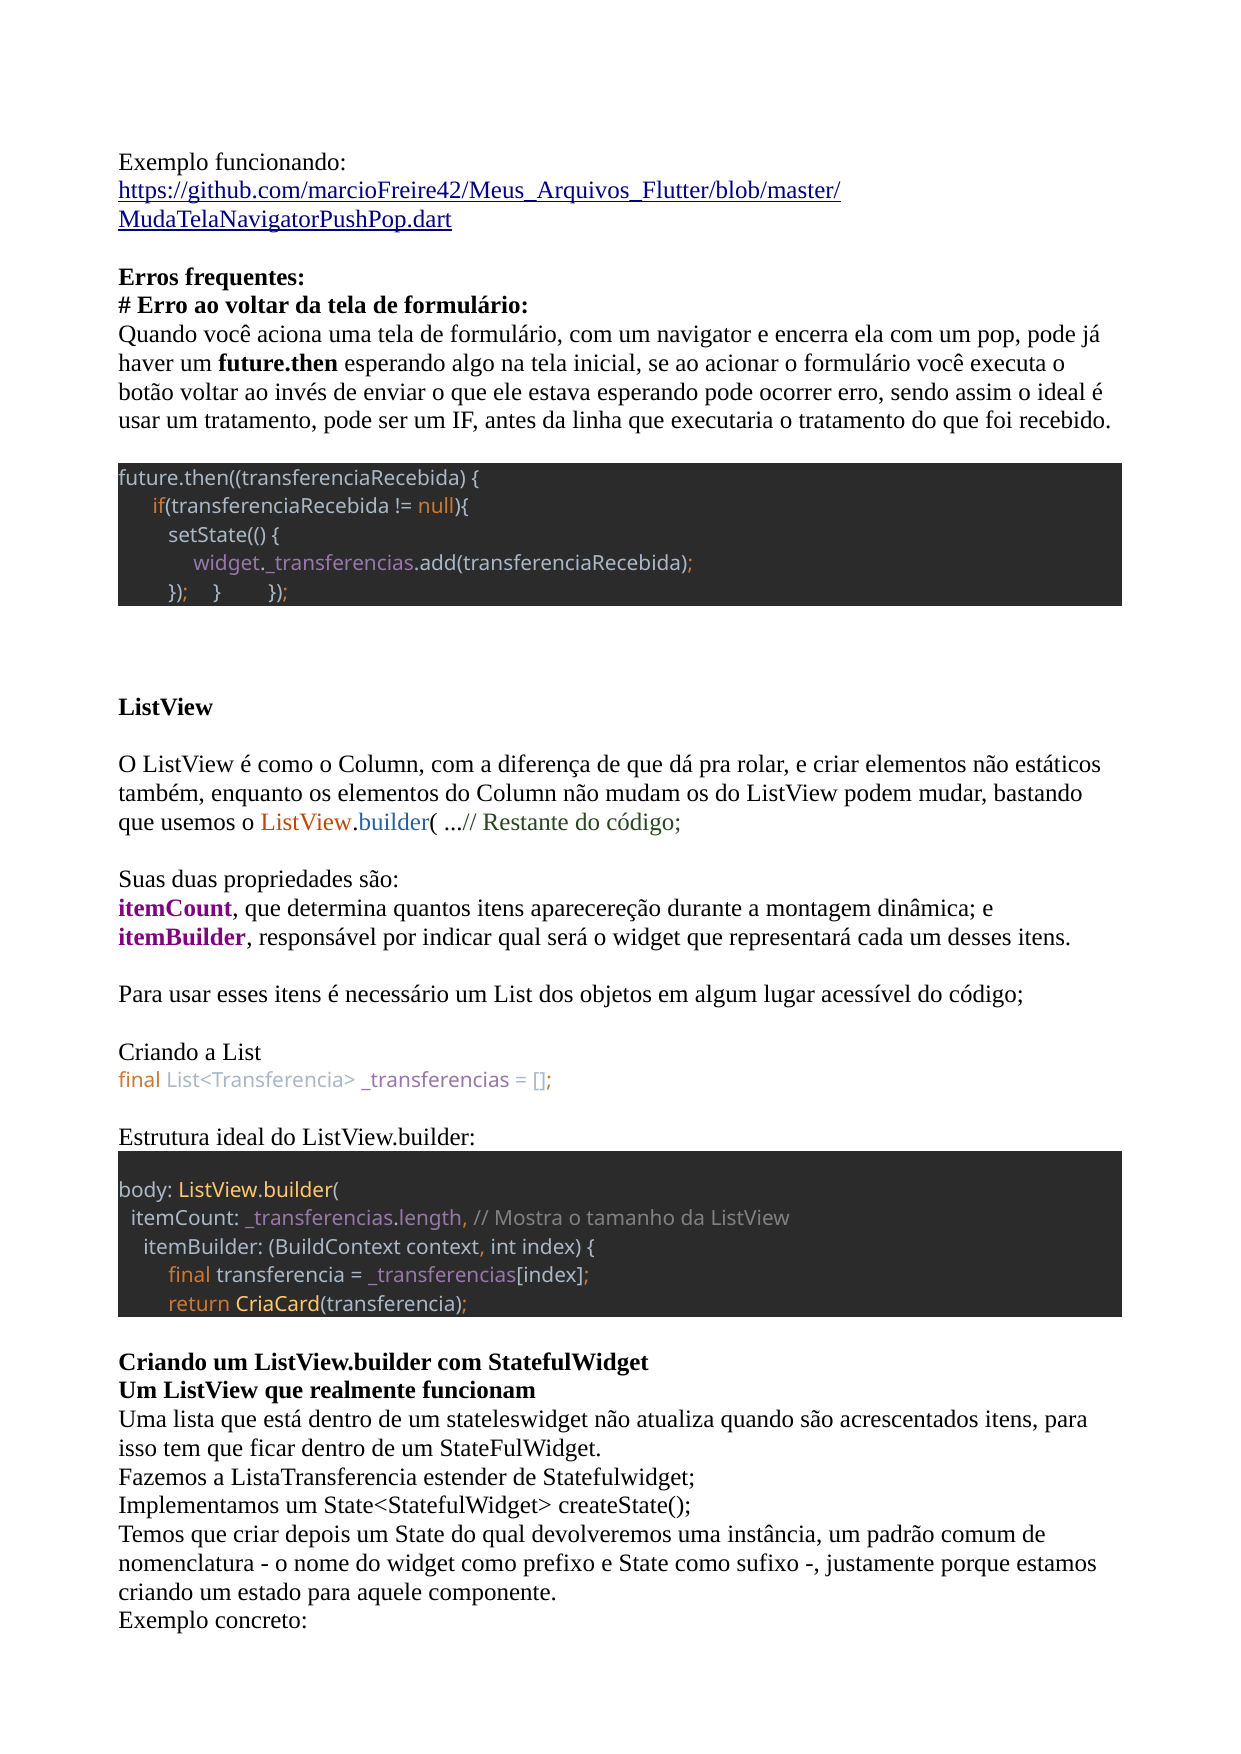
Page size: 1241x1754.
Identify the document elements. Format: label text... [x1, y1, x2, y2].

text return CriaCard(transferencia); [118, 1289, 1122, 1317]
text }); } }); [118, 577, 1122, 606]
text itemBuilder, responsável por indicar qual será o widget que representará cada um desses itens. [118, 922, 1122, 951]
text setState(() { [118, 520, 1122, 548]
text Temos que criar depois um State do qual devolveremos uma instância, um padrão comum de nomenclatura - o nome do widget como prefixo e State como sufixo -, justamente porque estamos criando um estado para aquele componente. [118, 1519, 1122, 1606]
text Para usar esses itens é necessário um List dos objetos em algum lugar acessível do código; [118, 979, 1122, 1008]
text final transferencia = _transferencias[index]; [118, 1260, 1122, 1289]
text if(transferenciaRecebida != null){ [118, 491, 1122, 520]
text Fazemos a ListaTransferencia estender de Statefulwidget; [118, 1462, 1122, 1491]
text final List<Transferencia> _transferencias = []; [118, 1066, 1122, 1094]
text Exemplo concreto: [118, 1606, 1122, 1634]
text ListView [118, 692, 1122, 721]
text widget._transferencias.add(transferenciaRecebida); [118, 548, 1122, 577]
text body: ListView.builder( [118, 1175, 1122, 1203]
text Suas duas propriedades são: [118, 864, 1122, 893]
text itemCount, que determina quantos itens aparecereção durante a montagem dinâmica; e [118, 893, 1122, 922]
text Um ListView que realmente funcionam [118, 1376, 1122, 1404]
text Uma lista que está dentro de um stateleswidget não atualiza quando são acrescentados itens, para isso tem que ficar dentro de um StateFulWidget. [118, 1404, 1122, 1462]
text Exemplo funcionando: [118, 147, 1122, 176]
text Estrutura ideal do ListView.builder: [118, 1122, 1122, 1151]
text itemBuilder: (BuildContext context, int index) { [118, 1232, 1122, 1260]
text Implementamos um State<StatefulWidget> createState(); [118, 1491, 1122, 1519]
text Erros frequentes: [118, 262, 1122, 291]
text https://github.com/marcioFreire42/Meus_Arquivos_Flutter/blob/master/MudaTelaNavigatorPushPop.dart [118, 176, 1122, 233]
text future.then((transferenciaRecebida) { [118, 463, 1122, 491]
text # Erro ao voltar da tela de formulário: [118, 291, 1122, 319]
text O ListView é como o Column, com a diferença de que dá pra rolar, e criar elementos não estáticos também, enquanto os elementos do Column não mudam os do ListView podem mudar, bastando que usemos o ListView.builder( ...// Restante do código; [118, 749, 1122, 836]
text Criando a List [118, 1037, 1122, 1066]
text Quando você aciona uma tela de formulário, com um navigator e encerra ela com um pop, pode já haver um future.then esperando algo na tela inicial, se ao acionar o formulário você executa o botão voltar ao invés de enviar o que ele estava esperando pode ocorrer erro, sendo assim o ideal é usar um tratamento, pode ser um IF, antes da linha que executaria o tratamento do que foi recebido. [118, 319, 1122, 434]
text Criando um ListView.builder com StatefulWidget [118, 1347, 1122, 1376]
text itemCount: _transferencias.length, // Mostra o tamanho da ListView [118, 1203, 1122, 1232]
